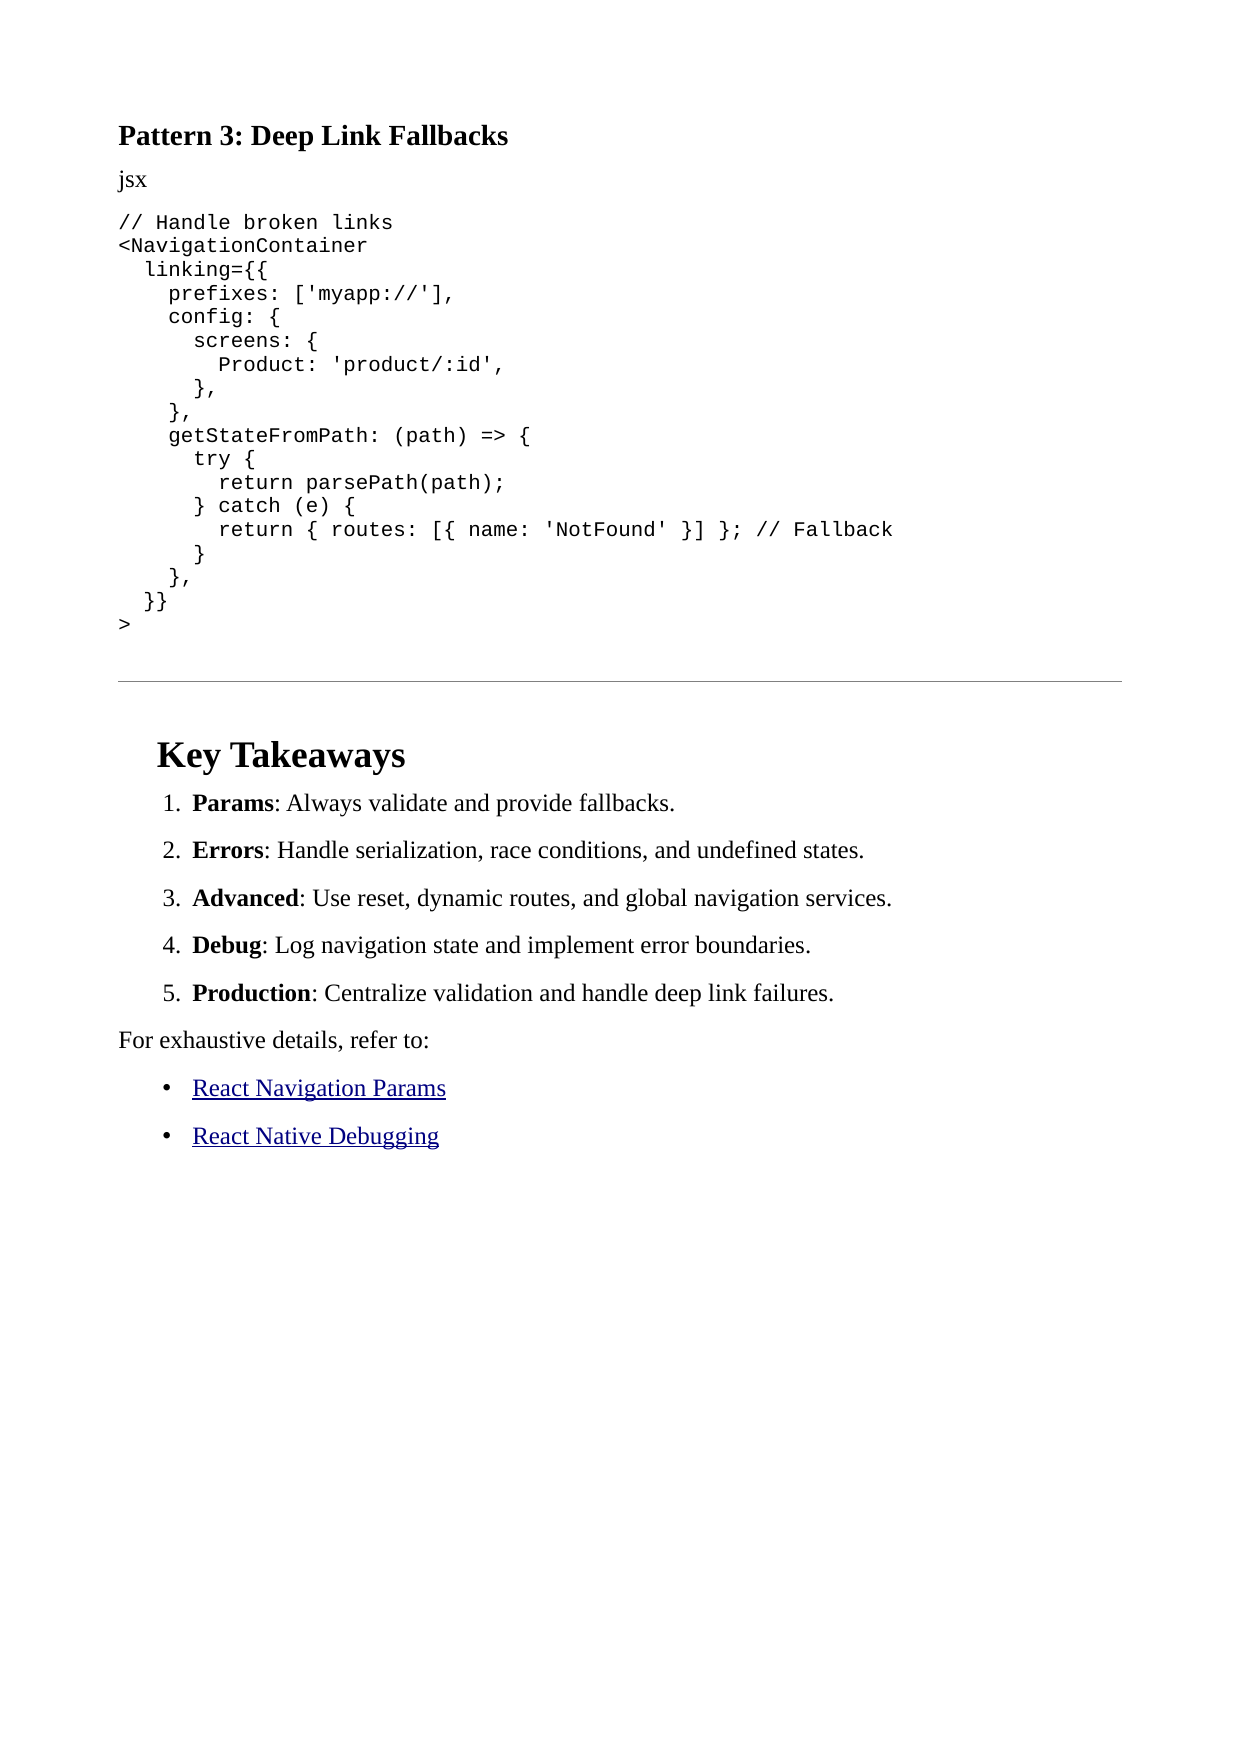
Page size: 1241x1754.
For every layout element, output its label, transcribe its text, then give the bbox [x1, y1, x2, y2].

text > [118, 614, 1122, 637]
text getStateFromPath: (path) => { [118, 424, 1122, 448]
text try { [118, 448, 1122, 472]
list Params: Always validate and provide fallbacks. [162, 788, 1122, 816]
text // Handle broken links [118, 212, 1122, 235]
list Advanced: Use reset, dynamic routes, and global navigation services. [162, 883, 1122, 912]
text linking={{ [118, 259, 1122, 283]
text For exhaustive details, refer to: [118, 1026, 1122, 1054]
list React Native Debugging [162, 1121, 1122, 1149]
text return parsePath(path); [118, 472, 1122, 496]
text prefixes: ['myapp://'], [118, 283, 1122, 306]
subtitle Pattern 3: Deep Link Fallbacks [118, 118, 1122, 152]
text }} [118, 590, 1122, 614]
text } [118, 543, 1122, 566]
list React Navigation Params [162, 1073, 1122, 1102]
text <NavigationContainer [118, 235, 1122, 259]
text }, [118, 401, 1122, 424]
text jsx [118, 164, 1122, 193]
text }, [118, 377, 1122, 401]
text } catch (e) { [118, 496, 1122, 519]
text config: { [118, 306, 1122, 330]
text screens: { [118, 330, 1122, 354]
text return { routes: [{ name: 'NotFound' }] }; // Fallback [118, 519, 1122, 543]
text }, [118, 566, 1122, 590]
text Product: 'product/:id', [118, 354, 1122, 377]
subtitle 🚀 Key Takeaways [118, 732, 1122, 775]
list Debug: Log navigation state and implement error boundaries. [162, 930, 1122, 959]
list Errors: Handle serialization, race conditions, and undefined states. [162, 835, 1122, 864]
list Production: Centralize validation and handle deep link failures. [162, 978, 1122, 1007]
